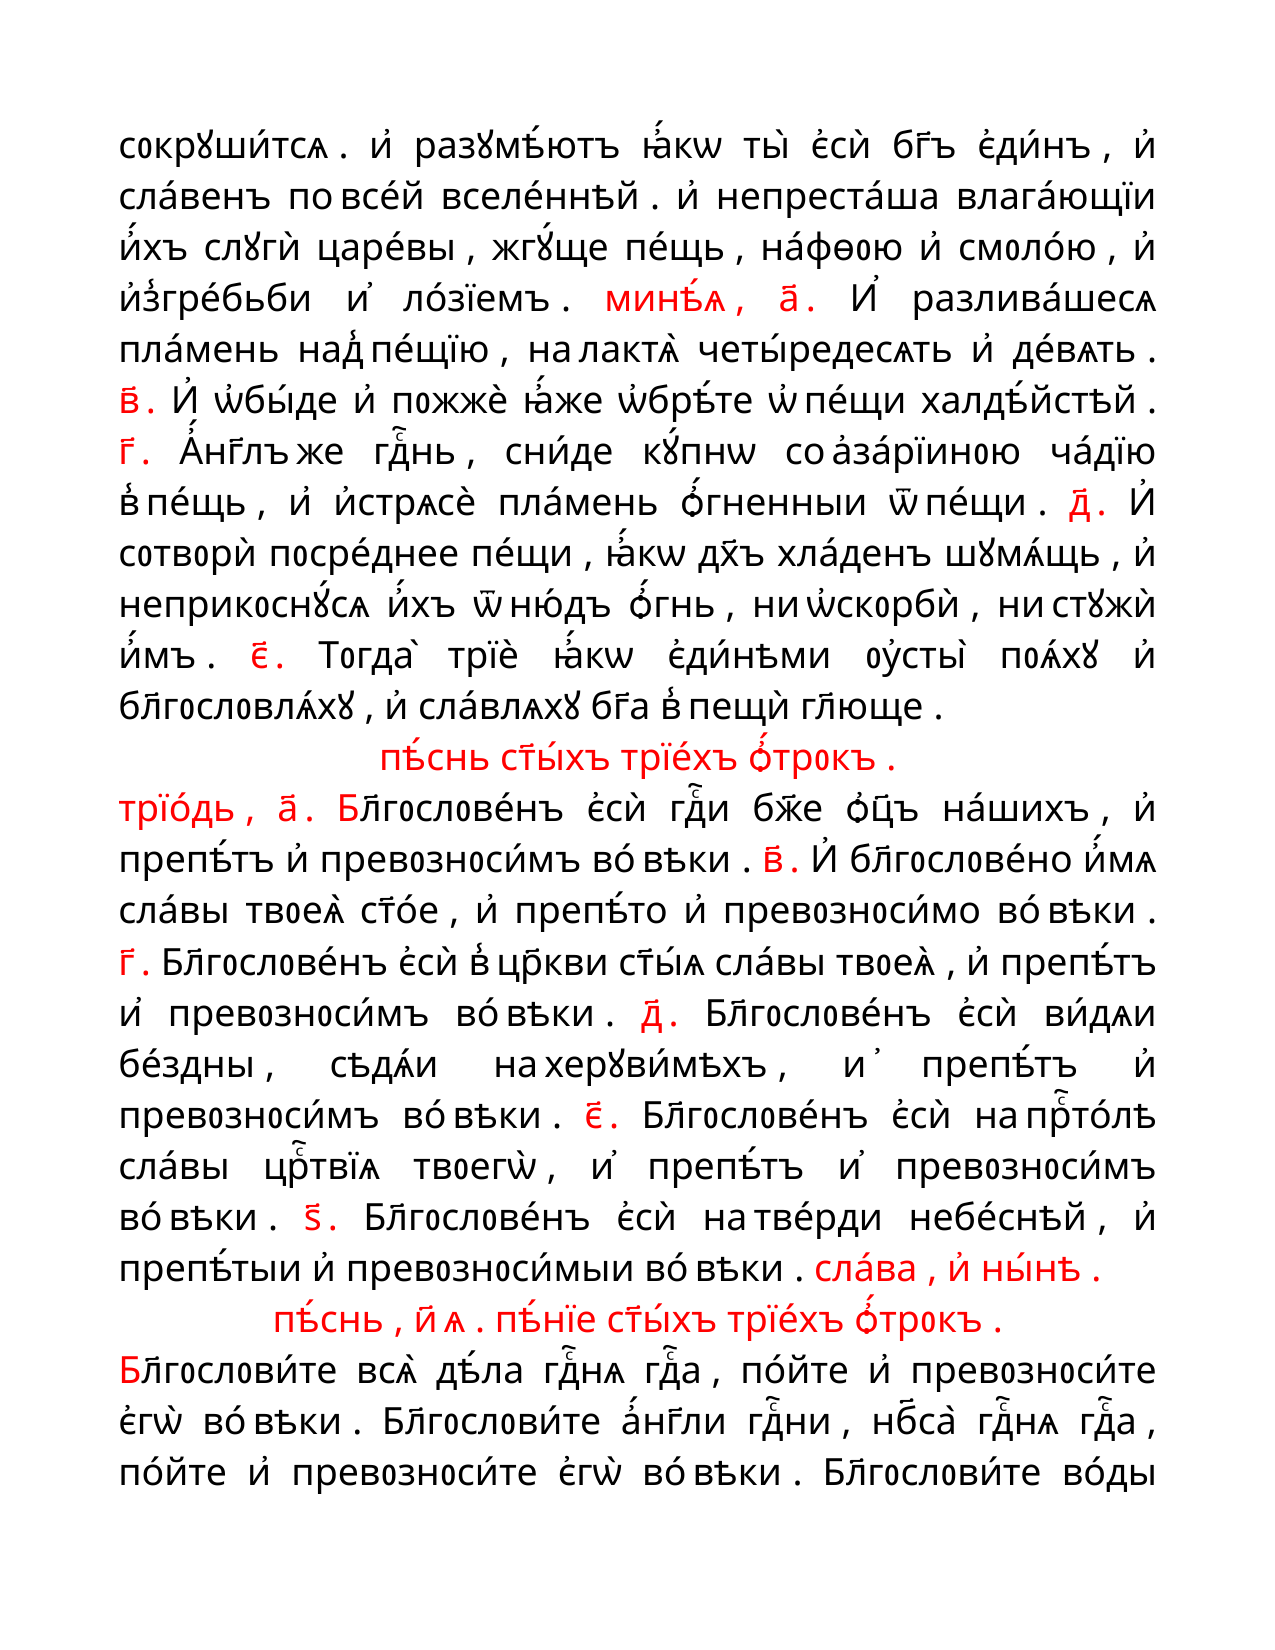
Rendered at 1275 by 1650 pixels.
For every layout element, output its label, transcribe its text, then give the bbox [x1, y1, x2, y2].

text трїо́дь , а҃ . Бл҃гᲂслᲂве́нъ є҆сѝ гдⷭ҇и бж҃е ѻ҆ц҃ъ на́шихъ , и҆ препѣ́тъ и҆ превᲂзнᲂси́мъ во́ вѣки . в҃ . И҆ бл҃гᲂслᲂве́но и҆́мѧ сла́вы твᲂеѧ̀ ст҃о́е , и҆ препѣ́то и҆ превᲂзнᲂси́мо во́ вѣки . г҃ . Бл҃гᲂслᲂве́нъ є҆сѝ в̾ цр҃кви ст҃ы́ѧ сла́вы твᲂеѧ̀ , и҆ препѣ́тъ и҆ превᲂзнᲂси́мъ во́ вѣки . д҃ . Бл҃гᲂслᲂве́нъ є҆сѝ ви́дѧи бе́здны , сѣдѧ́и на херꙋви́мѣхъ , и҆ препѣ́тъ и҆ превᲂзнᲂси́мъ во́ вѣки . є҃ . Бл҃гᲂслᲂве́нъ є҆сѝ на прⷭ҇то́лѣ сла́вы црⷭ҇твїѧ твᲂегѡ̀ , и҆ препѣ́тъ и҆ превᲂзнᲂси́мъ во́ вѣки . ѕ҃ . Бл҃гᲂслᲂве́нъ є҆сѝ на тве́рди небе́снѣй , и҆ препѣ́тыи и҆ превᲂзнᲂси́мыи во́ вѣки . сла́ва , и҆ ны́нѣ . [118, 782, 1157, 1292]
text пѣ́снь ст҃ы́хъ трїе́хъ ѻ҆́трᲂкъ . [118, 731, 1157, 782]
text сᲂкрꙋши́тсѧ . и҆ разꙋмѣ́ютъ ꙗ҆́кѡ ты̀ є҆сѝ бг҃ъ є҆ди́нъ , и҆ сла́венъ по все́й вселе́ннѣй . и҆ непреста́ша влага́ющїи и҆́хъ слꙋгѝ царе́вы , жгꙋ́ще пе́щь , на́фѳᲂю и҆ смᲂло́ю , и҆ и҆з̾гре́бьби и҆ ло́зїемъ . минѣ́ѧ , а҃ . И҆ разлива́шесѧ пла́мень над̾ пе́щїю , на лактѧ̀ четы́редесѧть и҆ де́вѧть . в҃ . И҆ ѡ҆бы́де и҆ пᲂжжѐ ꙗ҆́же ѡ҆брѣ́те ѡ҆ пе́щи халдѣ́йстѣй . г҃ . А҆́нг҃лъ же гдⷭ҇нь , сни́де кꙋ́пнѡ со а҆за́рїинᲂю ча́дїю в̾ пе́щь , и҆ и҆стрѧсѐ пла́мень ѻ҆́гненныи ѿ пе́щи . д҃ . И҆ сᲂтвᲂрѝ пᲂсре́днее пе́щи , ꙗ҆́кѡ дх҃ъ хла́денъ шꙋмѧ́щь , и҆ неприкᲂснꙋ́сѧ и҆́хъ ѿ ню́дъ ѻ҆́гнь , ни ѡ҆скᲂрбѝ , ни стꙋжѝ и҆́мъ . є҃ . Тᲂгда̀ трїѐ ꙗ҆́кѡ є҆ди́нѣми ᲂу҆сты̀ пᲂѧ́хꙋ и҆ бл҃гᲂслᲂвлѧ́хꙋ , и҆ сла́влѧхꙋ бг҃а в̾ пещѝ гл҃юще . [118, 118, 1157, 731]
text пѣ́снь , и҃ ѧ . пѣ́нїе ст҃ы́хъ трїе́хъ ѻ҆́трᲂкъ . [118, 1292, 1157, 1343]
text Бл҃гᲂслᲂви́те всѧ̀ дѣ́ла гдⷭ҇нѧ гдⷭ҇а , по́йте и҆ превᲂзнᲂси́те є҆гѡ̀ во́ вѣки . Бл҃гᲂслᲂви́те а҆́нг҃ли гдⷭ҇ни , нб҃са̀ гдⷭ҇нѧ гдⷭ҇а , по́йте и҆ превᲂзнᲂси́те є҆гѡ̀ во́ вѣки . Бл҃гᲂслᲂви́те во́ды [118, 1343, 1157, 1496]
